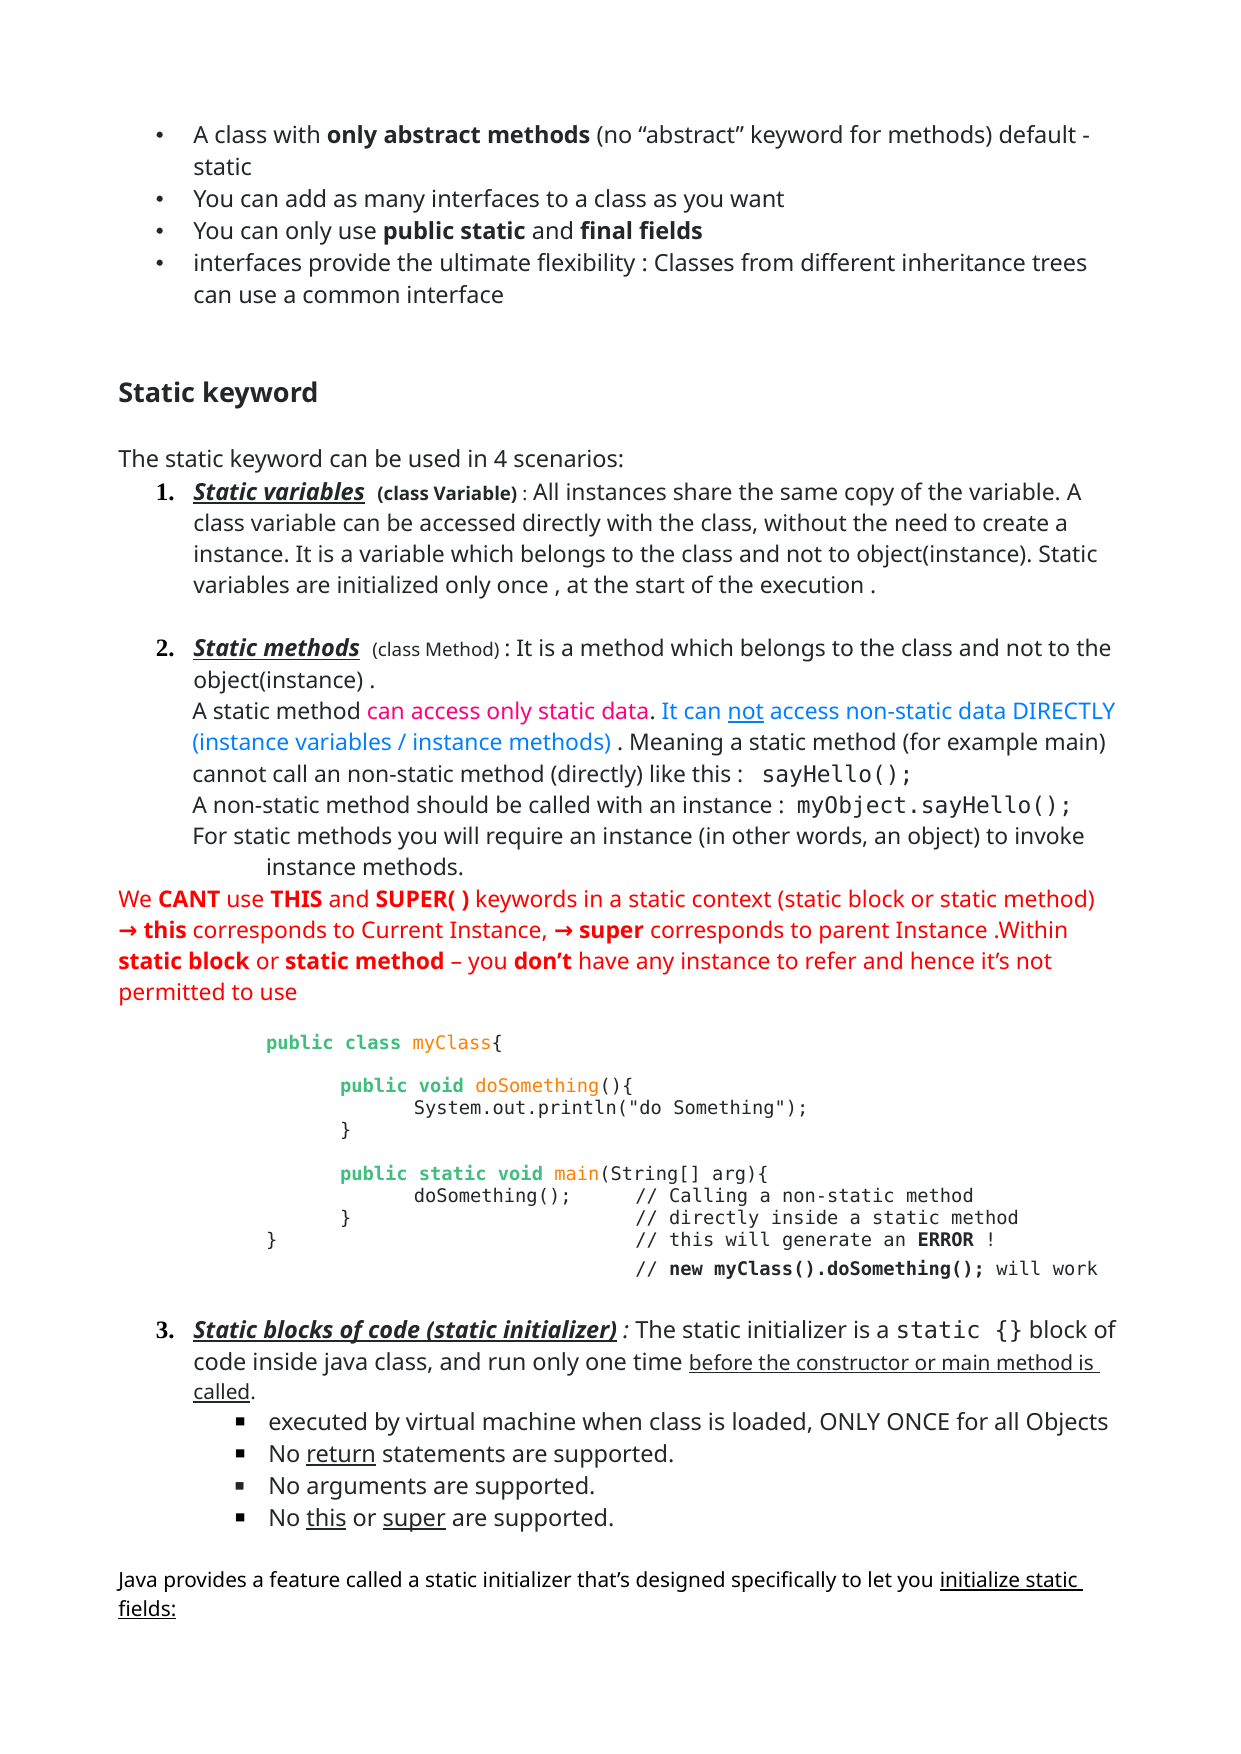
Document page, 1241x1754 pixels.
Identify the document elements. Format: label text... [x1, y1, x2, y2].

list You can only use public static and final fields [156, 214, 1122, 246]
text public class myClass{ [118, 1032, 1122, 1054]
list Static methods (class Method) : It is a method which belongs to the class and not to the object(instance) . [156, 632, 1122, 695]
list executed by virtual machine when class is loaded, ONLY ONCE for all Objects [231, 1405, 1122, 1437]
text For static methods you will require an instance (in other words, an object) to invoke instance methods. [118, 820, 1122, 882]
text Java provides a feature called a static initializer that’s designed specifically to let you initialize static fields: [118, 1565, 1122, 1622]
text } // directly inside a static method [118, 1207, 1122, 1229]
list interfaces provide the ultimate flexibility : Classes from different inheritance trees can use a common interface [156, 246, 1122, 310]
text } // this will generate an ERROR ! [118, 1229, 1122, 1251]
list A class with only abstract methods (no “abstract” keyword for methods) default - static [156, 118, 1122, 182]
text doSomething(); // Calling a non-static method [118, 1185, 1122, 1207]
list Static blocks of code (static initializer) : The static initializer is a static {} block of code inside java class, and run only one time before the constructor or main method is called. [156, 1313, 1122, 1405]
text The static keyword can be used in 4 scenarios: [118, 443, 1122, 475]
text System.out.println("do Something"); [118, 1097, 1122, 1119]
text public static void main(String[] arg){ [118, 1163, 1122, 1185]
list No arguments are supported. [231, 1469, 1122, 1501]
list No this or super are supported. [231, 1501, 1122, 1533]
text A static method can access only static data. It can not access non-static data DIRECTLY (instance variables / instance methods) . Meaning a static method (for example main) cannot call an non-static method (directly) like this : sayHello(); [118, 695, 1122, 789]
text → this corresponds to Current Instance, → super corresponds to parent Instance .Within static block or static method – you don’t have any instance to refer and hence it’s not permitted to use [118, 914, 1122, 1007]
text A non-static method should be called with an instance : myObject.sayHello(); [118, 789, 1122, 820]
text public void doSomething(){ [118, 1076, 1122, 1097]
text We CANT use THIS and SUPER( ) keywords in a static context (static block or static method) [118, 882, 1122, 914]
list No return statements are supported. [231, 1437, 1122, 1469]
list Static variables (class Variable) : All instances share the same copy of the variable. A class variable can be accessed directly with the class, without the need to create a instance. It is a variable which belongs to the class and not to object(instance). Static variables are initialized only once , at the start of the execution . [156, 475, 1122, 601]
text } [118, 1119, 1122, 1141]
list You can add as many interfaces to a class as you want [156, 182, 1122, 214]
text Static keyword [118, 374, 1122, 411]
text // new myClass().doSomething(); will work [118, 1251, 1122, 1282]
